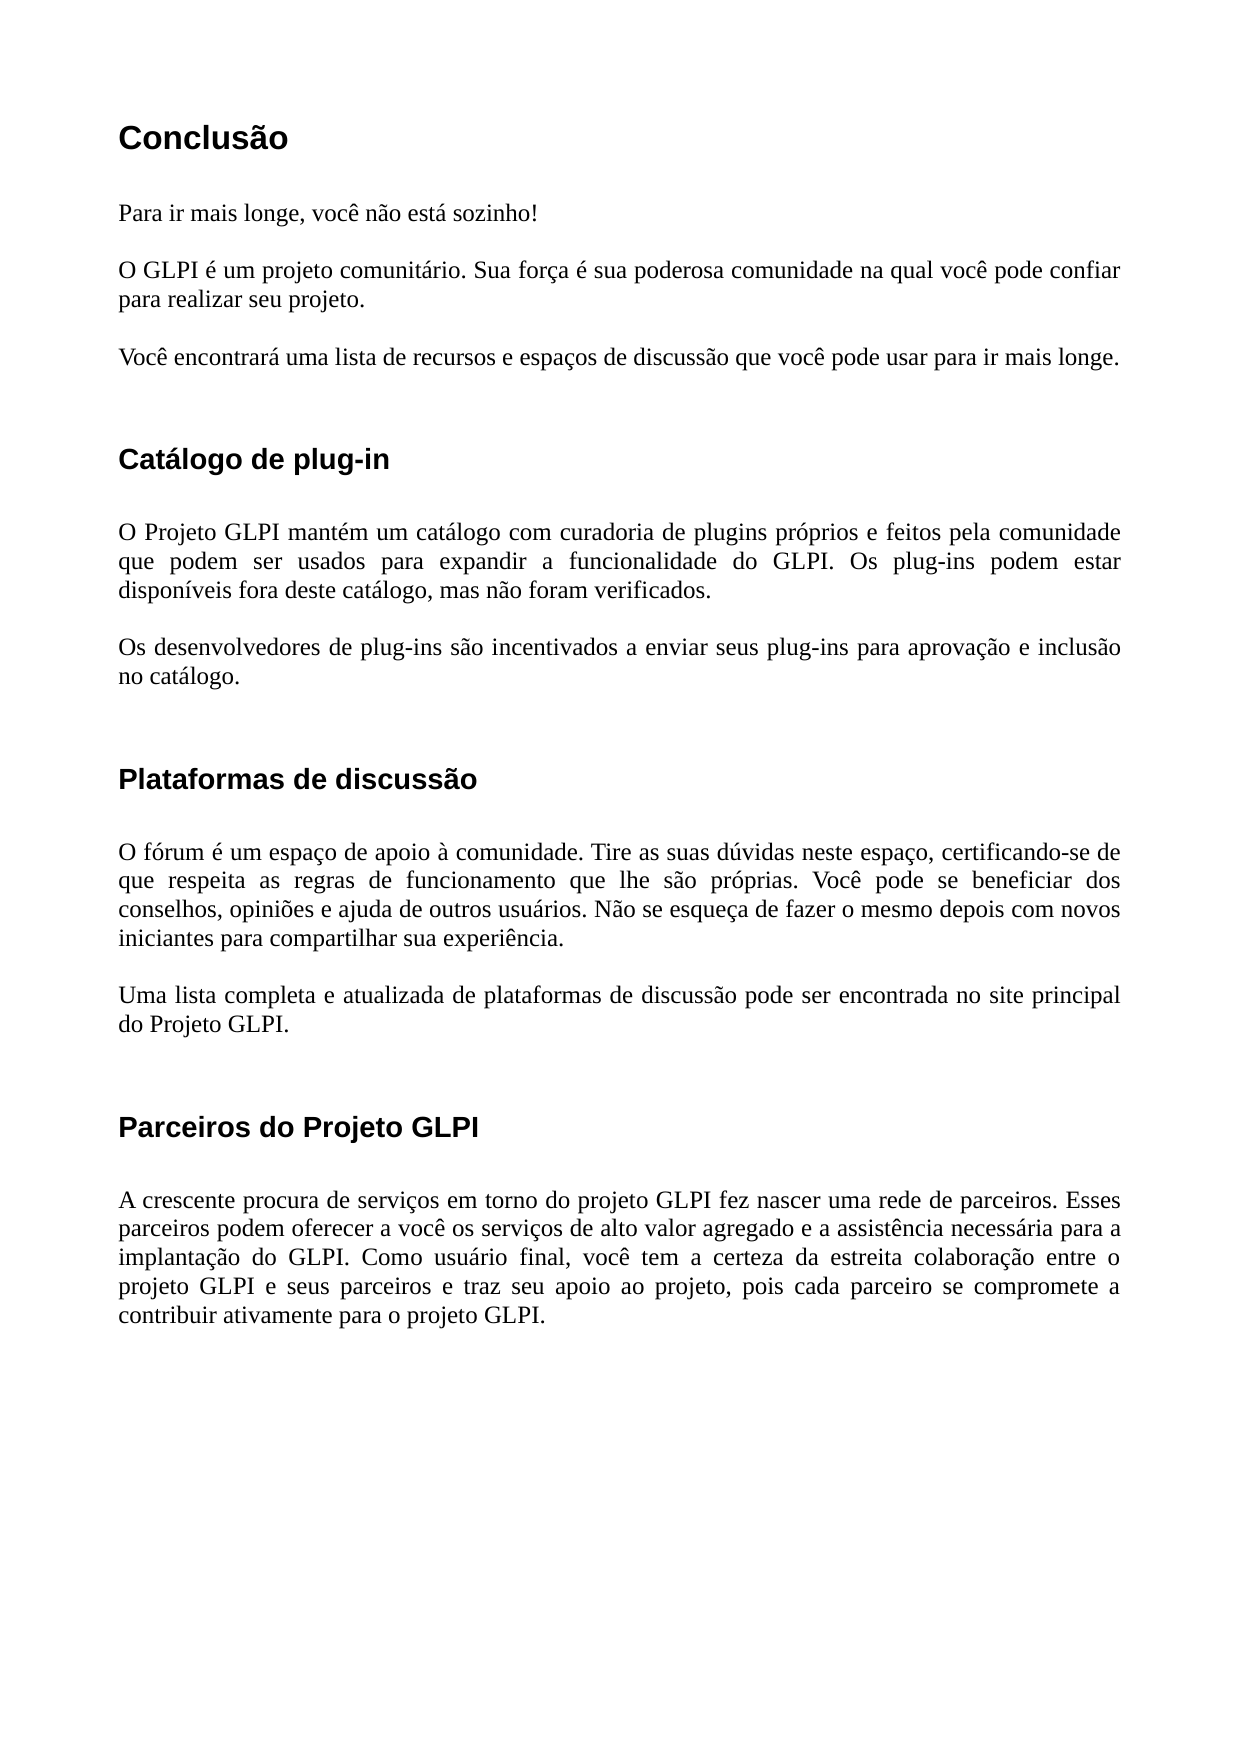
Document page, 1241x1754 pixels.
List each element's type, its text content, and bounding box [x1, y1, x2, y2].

text Você encontrará uma lista de recursos e espaços de discussão que você pode usar para ir mais longe. [118, 342, 1122, 370]
text O fórum é um espaço de apoio à comunidade. Tire as suas dúvidas neste espaço, certificando-se de que respeita as regras de funcionamento que lhe são próprias. Você pode se beneficiar dos conselhos, opiniões e ajuda de outros usuários. Não se esqueça de fazer o mesmo depois com novos iniciantes para compartilhar sua experiência. [118, 837, 1122, 952]
text Os desenvolvedores de plug-ins são incentivados a enviar seus plug-ins para aprovação e inclusão no catálogo. [118, 632, 1122, 690]
subtitle Conclusão [118, 118, 1122, 157]
text O Projeto GLPI mantém um catálogo com curadoria de plugins próprios e feitos pela comunidade que podem ser usados para expandir a funcionalidade do GLPI. Os plug-ins podem estar disponíveis fora deste catálogo, mas não foram verificados. [118, 517, 1122, 603]
subtitle Parceiros do Projeto GLPI [118, 1110, 1122, 1143]
text A crescente procura de serviços em torno do projeto GLPI fez nascer uma rede de parceiros. Esses parceiros podem oferecer a você os serviços de alto valor agregado e a assistência necessária para a implantação do GLPI. Como usuário final, você tem a certeza da estreita colaboração entre o projeto GLPI e seus parceiros e traz seu apoio ao projeto, pois cada parceiro se compromete a contribuir ativamente para o projeto GLPI. [118, 1185, 1122, 1328]
text Uma lista completa e atualizada de plataformas de discussão pode ser encontrada no site principal do Projeto GLPI. [118, 980, 1122, 1038]
text Para ir mais longe, você não está sozinho! [118, 198, 1122, 227]
subtitle Plataformas de discussão [118, 762, 1122, 795]
subtitle Catálogo de plug-in [118, 442, 1122, 476]
text O GLPI é um projeto comunitário. Sua força é sua poderosa comunidade na qual você pode confiar para realizar seu projeto. [118, 255, 1122, 313]
